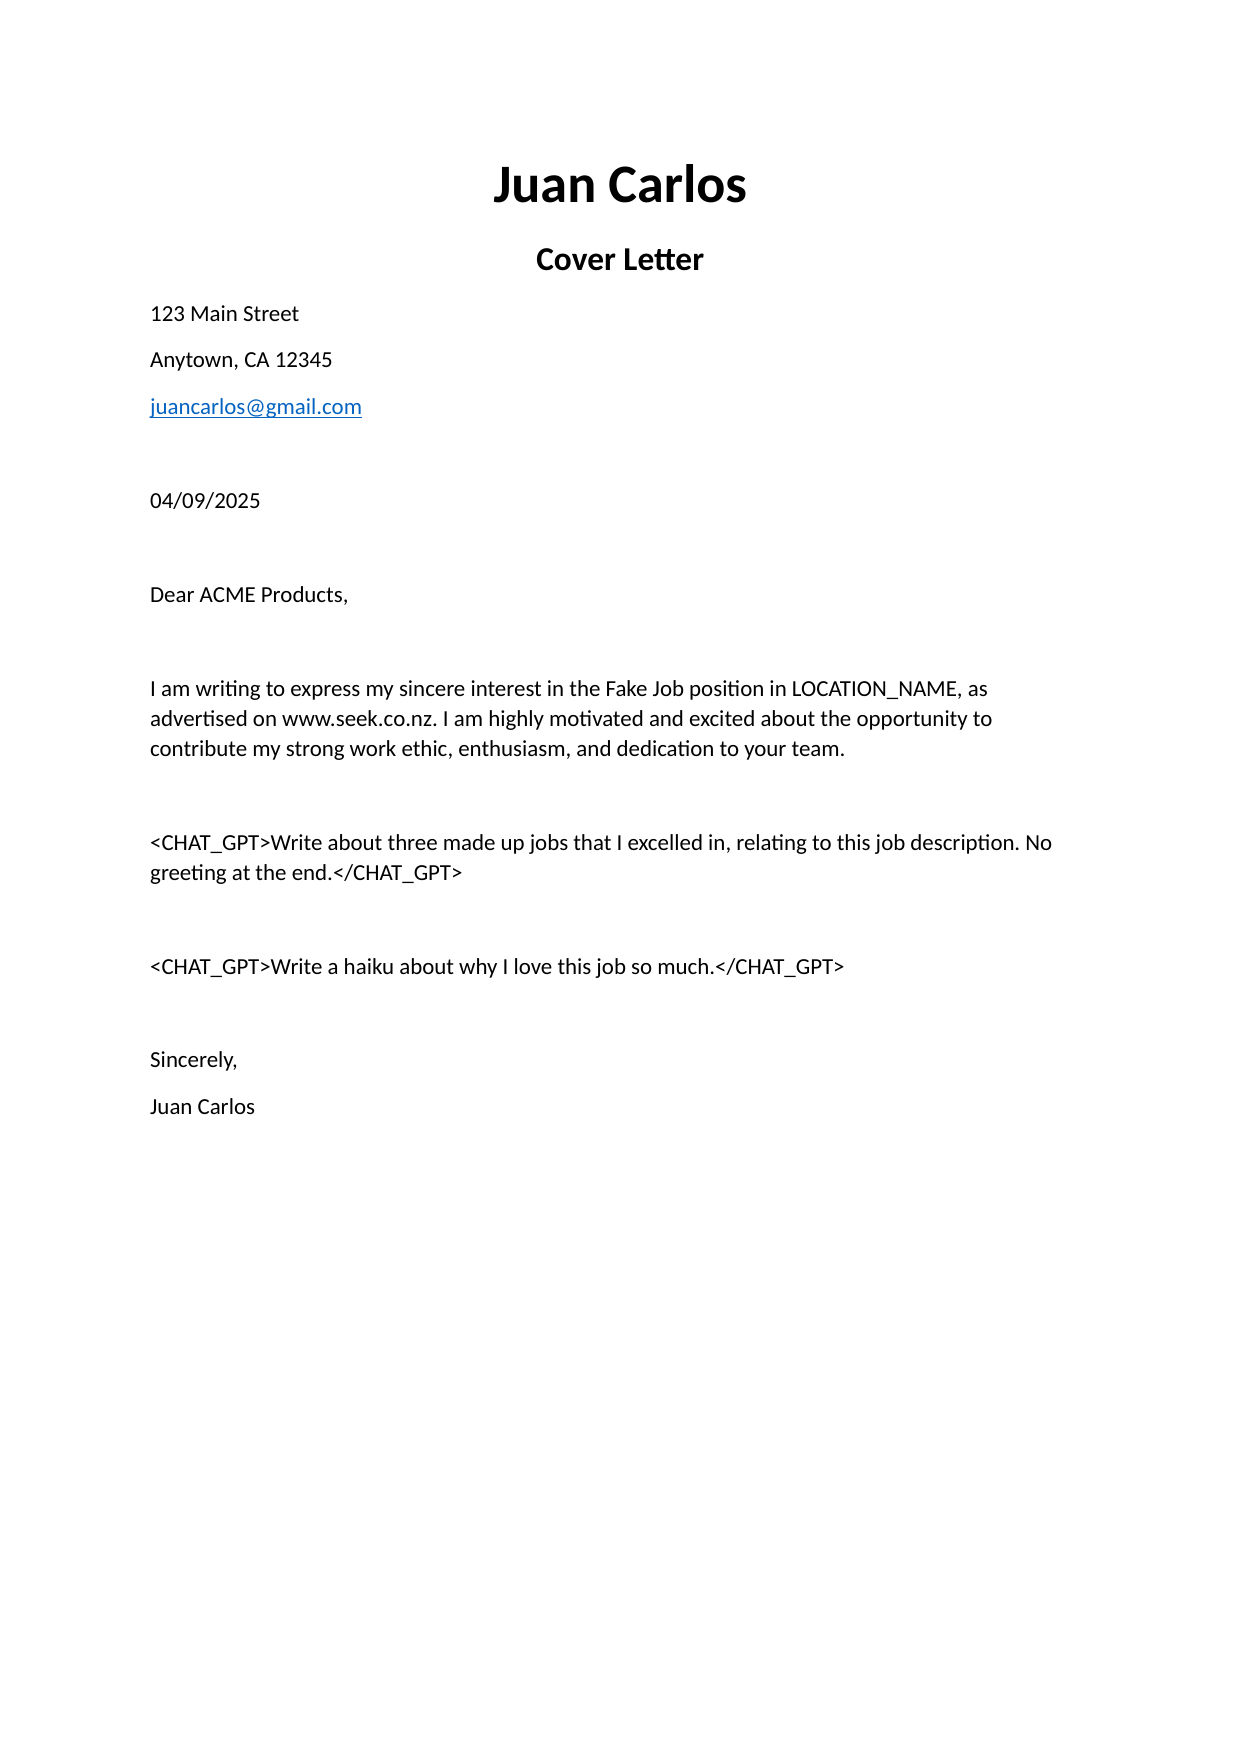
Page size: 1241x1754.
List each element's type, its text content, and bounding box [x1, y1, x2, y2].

text 123 Main Street [150, 299, 1090, 327]
text Juan Carlos [150, 1092, 1090, 1120]
text Dear ACME Products, [150, 580, 1090, 608]
text Sincerely, [150, 1046, 1090, 1073]
text juancarlos@gmail.com [150, 392, 1090, 420]
text Anytown, CA 12345 [150, 346, 1090, 373]
text <CHAT_GPT>Write a haiku about why I love this job so much.</CHAT_GPT> [150, 952, 1090, 980]
text Cover Letter [150, 238, 1090, 279]
text 04/09/2025 [150, 486, 1090, 514]
text I am writing to express my sincere interest in the Fake Job position in LOCATION_NAME, as advertised on www.seek.co.nz. I am highly motivated and excited about the opportunity to contribute my strong work ethic, enthusiasm, and dedication to your team. [150, 674, 1090, 762]
text Juan Carlos [150, 150, 1090, 216]
text <CHAT_GPT>Write about three made up jobs that I excelled in, relating to this job description. No greeting at the end.</CHAT_GPT> [150, 828, 1090, 886]
